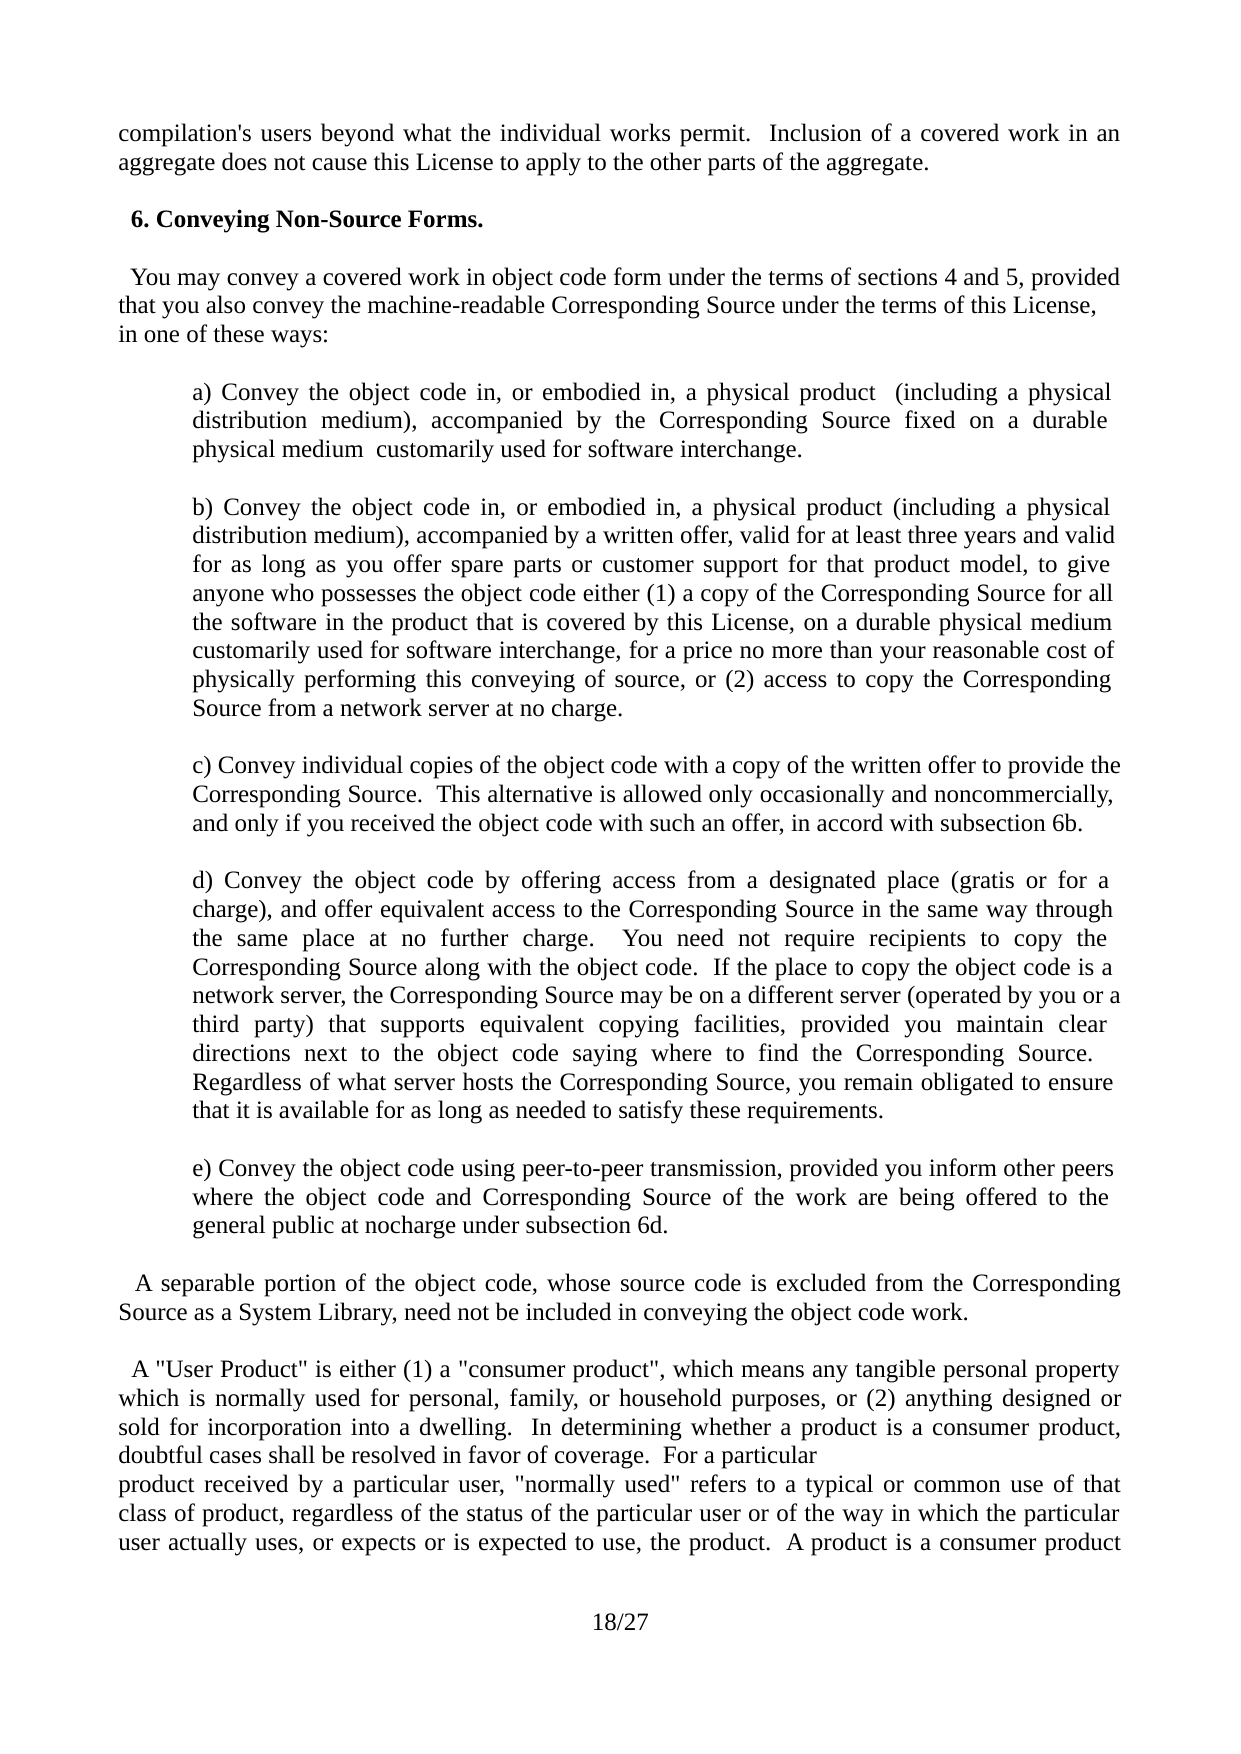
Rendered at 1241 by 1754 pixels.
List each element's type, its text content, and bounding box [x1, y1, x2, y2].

text a) Convey the object code in, or embodied in, a physical product (including a physical distribution medium), accompanied by the Corresponding Source fixed on a durable physical medium customarily used for software interchange. [118, 377, 1122, 463]
text in one of these ways: [118, 319, 1122, 348]
text compilation's users beyond what the individual works permit. Inclusion of a covered work in an aggregate does not cause this License to apply to the other parts of the aggregate. [118, 118, 1122, 176]
text A "User Product" is either (1) a "consumer product", which means any tangible personal property which is normally used for personal, family, or household purposes, or (2) anything designed or sold for incorporation into a dwelling. In determining whether a product is a consumer product, doubtful cases shall be resolved in favor of coverage. For a particular [118, 1354, 1122, 1469]
text c) Convey individual copies of the object code with a copy of the written offer to provide the Corresponding Source. This alternative is allowed only occasionally and noncommercially, and only if you received the object code with such an offer, in accord with subsection 6b. [118, 751, 1122, 837]
text A separable portion of the object code, whose source code is excluded from the Corresponding Source as a System Library, need not be included in conveying the object code work. [118, 1268, 1122, 1326]
text 6. Conveying Non-Source Forms. [118, 204, 1122, 233]
text You may convey a covered work in object code form under the terms of sections 4 and 5, provided that you also convey the machine-readable Corresponding Source under the terms of this License, [118, 262, 1122, 319]
text b) Convey the object code in, or embodied in, a physical product (including a physical distribution medium), accompanied by a written offer, valid for at least three years and valid for as long as you offer spare parts or customer support for that product model, to give anyone who possesses the object code either (1) a copy of the Corresponding Source for all the software in the product that is covered by this License, on a durable physical medium customarily used for software interchange, for a price no more than your reasonable cost of physically performing this conveying of source, or (2) access to copy the Corresponding Source from a network server at no charge. [118, 492, 1122, 722]
text product received by a particular user, "normally used" refers to a typical or common use of that class of product, regardless of the status of the particular user or of the way in which the particular user actually uses, or expects or is expected to use, the product. A product is a consumer product [118, 1469, 1122, 1556]
text e) Convey the object code using peer-to-peer transmission, provided you inform other peers where the object code and Corresponding Source of the work are being offered to the general public at nocharge under subsection 6d. [118, 1153, 1122, 1239]
text d) Convey the object code by offering access from a designated place (gratis or for a charge), and offer equivalent access to the Corresponding Source in the same way through the same place at no further charge. You need not require recipients to copy the Corresponding Source along with the object code. If the place to copy the object code is a network server, the Corresponding Source may be on a different server (operated by you or a third party) that supports equivalent copying facilities, provided you maintain clear directions next to the object code saying where to find the Corresponding Source. Regardless of what server hosts the Corresponding Source, you remain obligated to ensure that it is available for as long as needed to satisfy these requirements. [118, 866, 1122, 1124]
